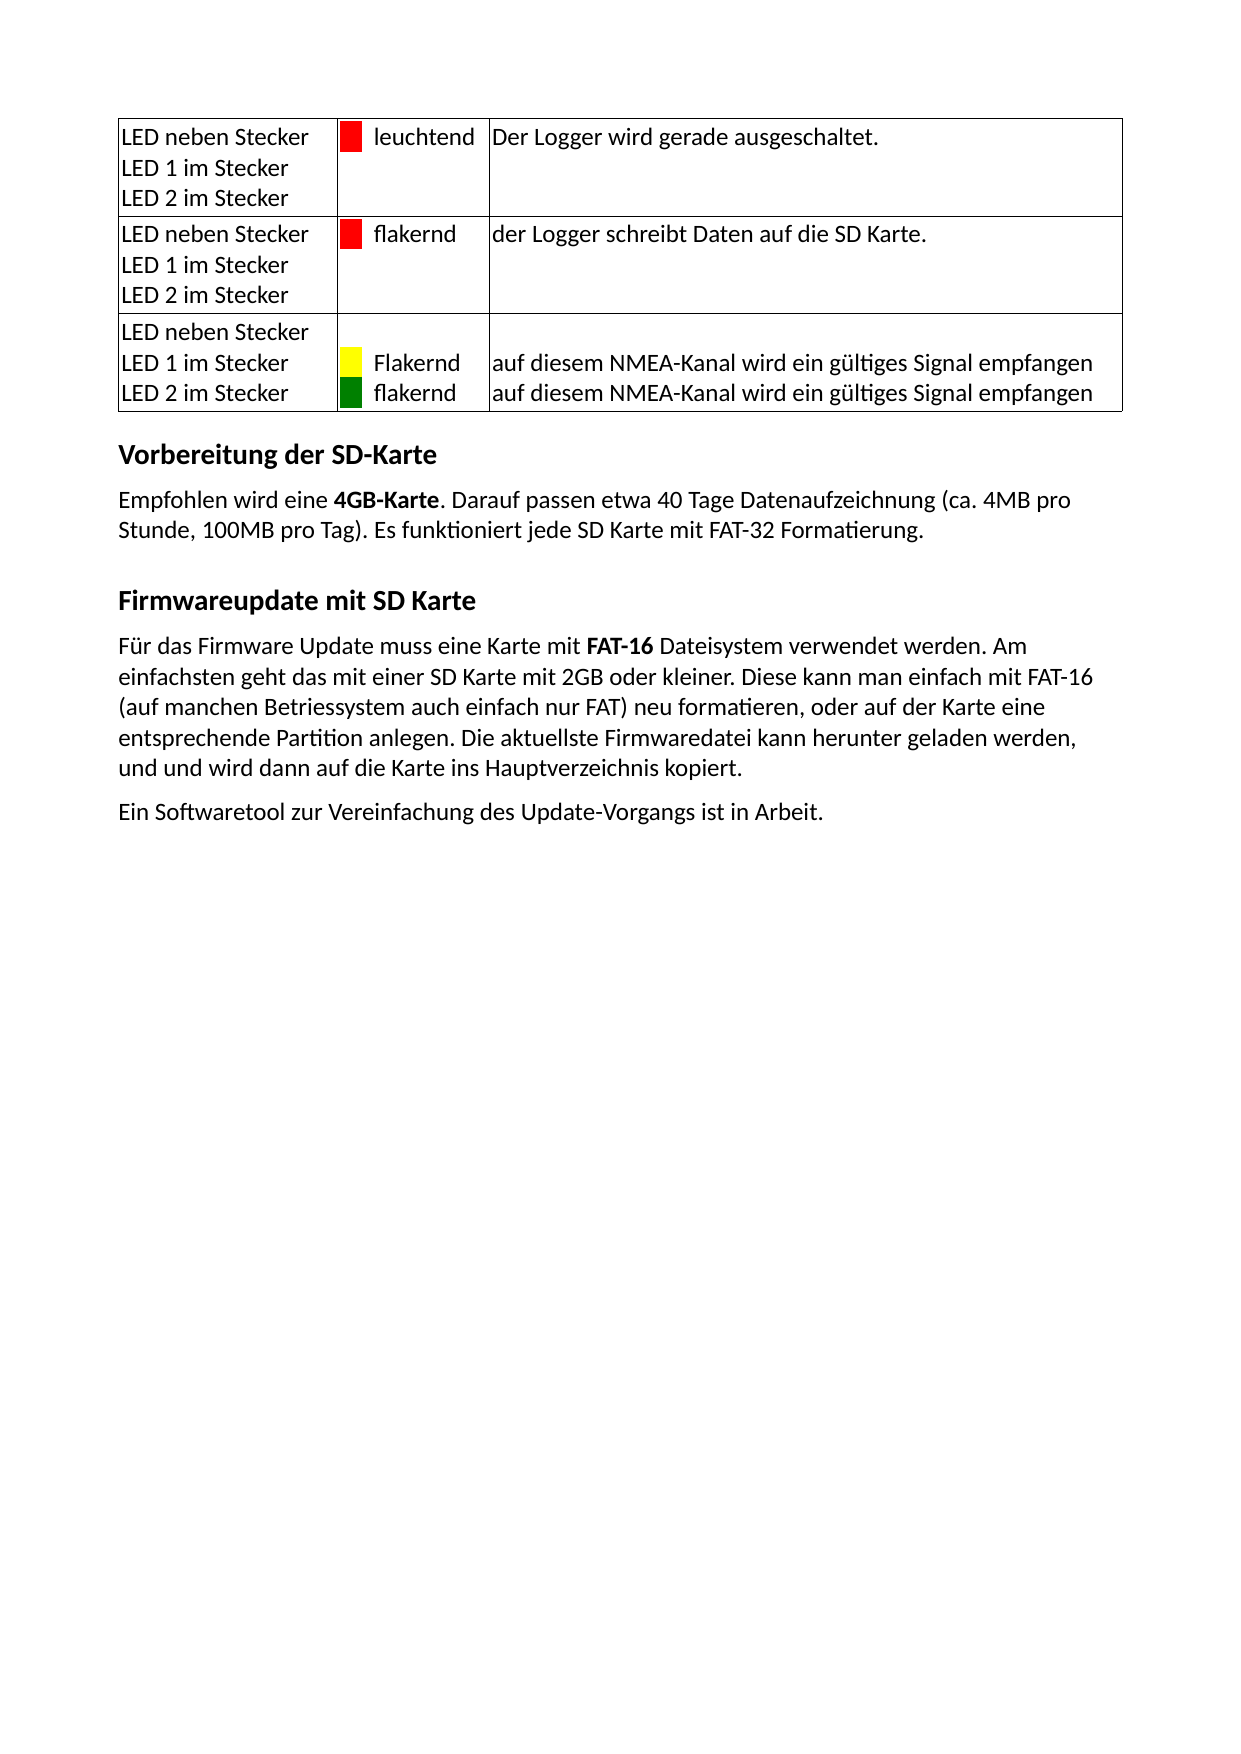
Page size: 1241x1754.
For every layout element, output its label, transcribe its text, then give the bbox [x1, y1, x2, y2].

table_cell LED neben Stecker LED 1 im Stecker LED 2 im Stecker [119, 314, 337, 411]
table_cell der Logger schreibt Daten auf die SD Karte. [490, 217, 1122, 313]
table_cell leuchtend [338, 119, 489, 216]
subtitle Firmwareupdate mit SD Karte [118, 582, 1122, 618]
table_cell auf diesem NMEA-Kanal wird ein gültiges Signal empfangen auf diesem NMEA-Kanal wird ein gültiges Signal empfangen [490, 314, 1122, 411]
text Für das Firmware Update muss eine Karte mit FAT-16 Dateisystem verwendet werden. Am einfachsten geht das mit einer SD Karte mit 2GB oder kleiner. Diese kann man einfach mit FAT-16 (auf manchen Betriessystem auch einfach nur FAT) neu formatieren, oder auf der Karte eine entsprechende Partition anlegen. Die aktuellste Firmwaredatei kann herunter geladen werden, und und wird dann auf die Karte ins Hauptverzeichnis kopiert. [118, 631, 1122, 783]
table_cell LED neben Stecker LED 1 im Stecker LED 2 im Stecker [119, 217, 337, 313]
text Ein Softwaretool zur Vereinfachung des Update-Vorgangs ist in Arbeit. [118, 796, 1122, 826]
table_cell flakernd [338, 217, 489, 313]
table_cell Flakernd flakernd [338, 314, 489, 411]
subtitle Vorbereitung der SD-Karte [118, 436, 1122, 471]
table_cell LED neben Stecker LED 1 im Stecker LED 2 im Stecker [119, 119, 337, 216]
table_cell Der Logger wird gerade ausgeschaltet. [490, 119, 1122, 216]
text Empfohlen wird eine 4GB-Karte. Darauf passen etwa 40 Tage Datenaufzeichnung (ca. 4MB pro Stunde, 100MB pro Tag). Es funktioniert jede SD Karte mit FAT-32 Formatierung. [118, 484, 1122, 545]
